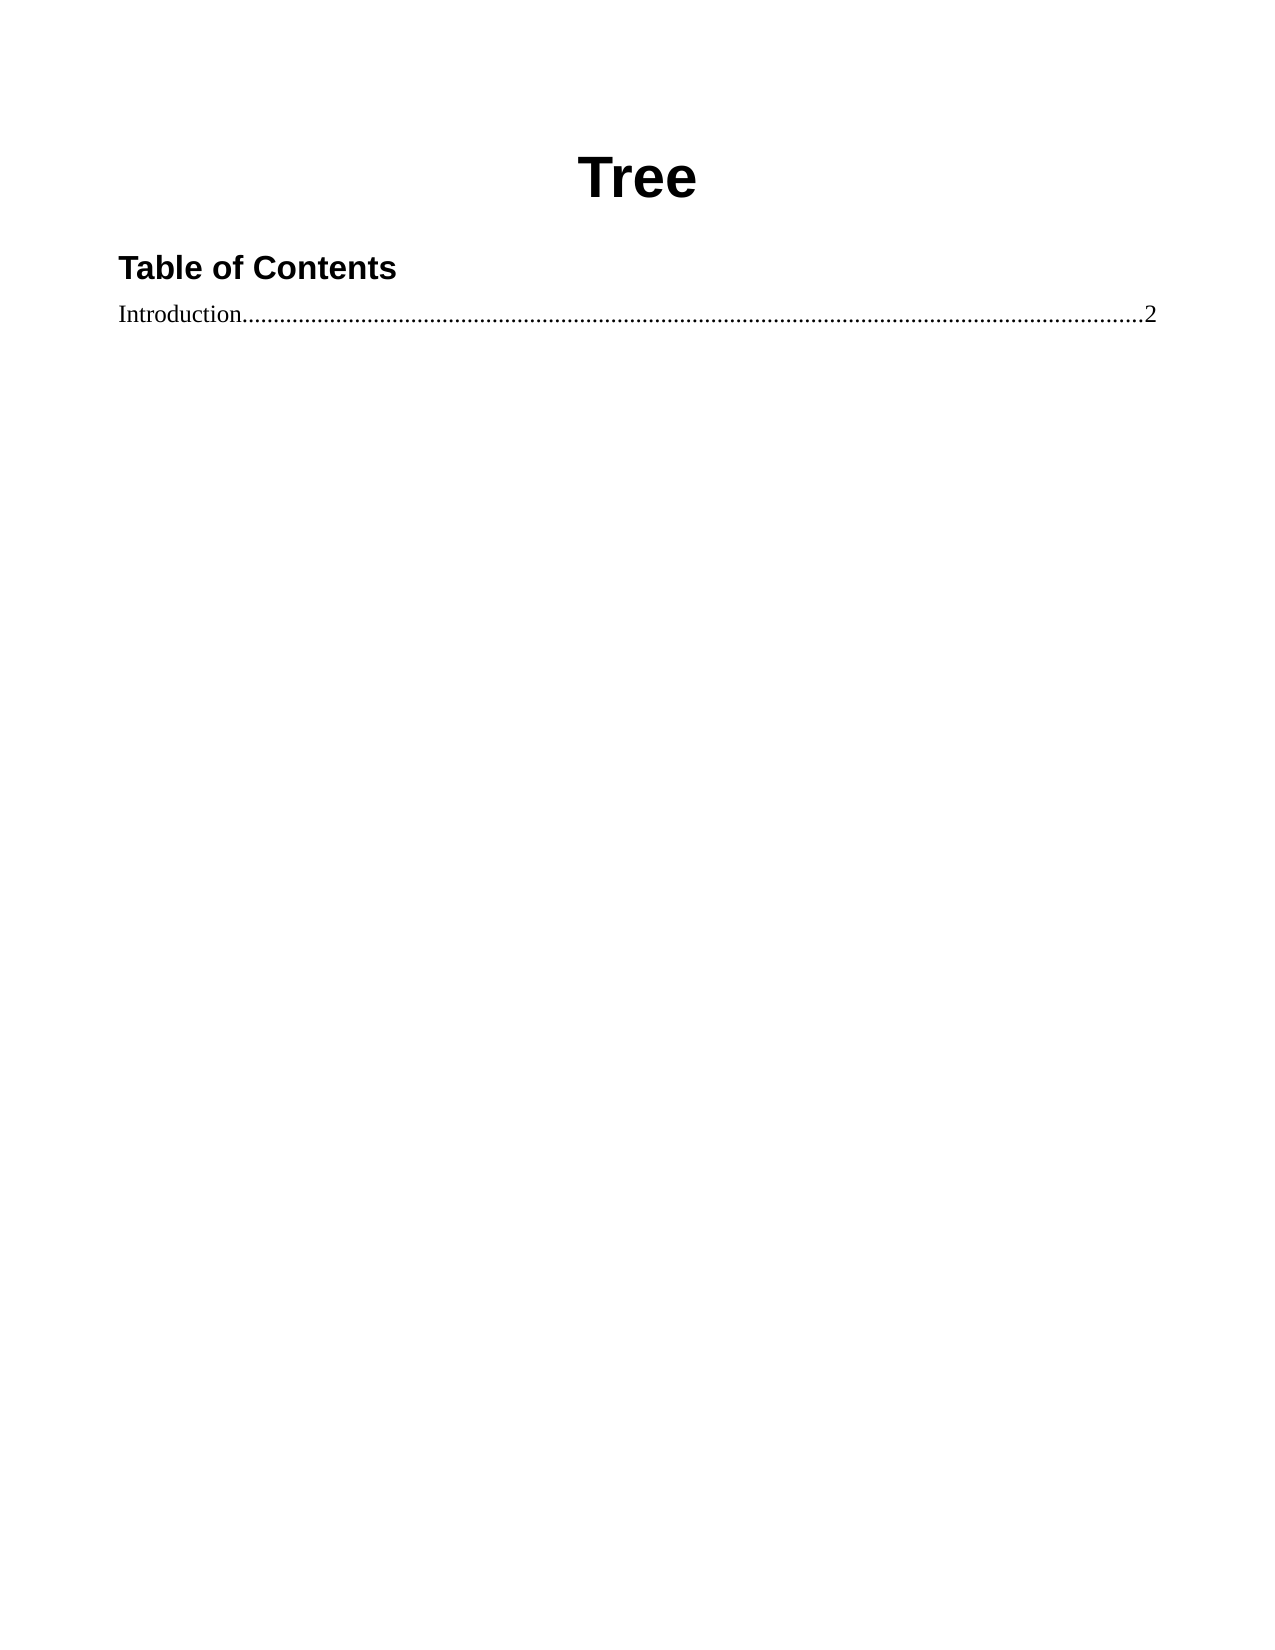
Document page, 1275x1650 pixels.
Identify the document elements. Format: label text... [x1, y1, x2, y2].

title Tree [118, 143, 1157, 210]
text Introduction 2 [118, 299, 1157, 327]
subtitle Table of Contents [118, 248, 1157, 286]
